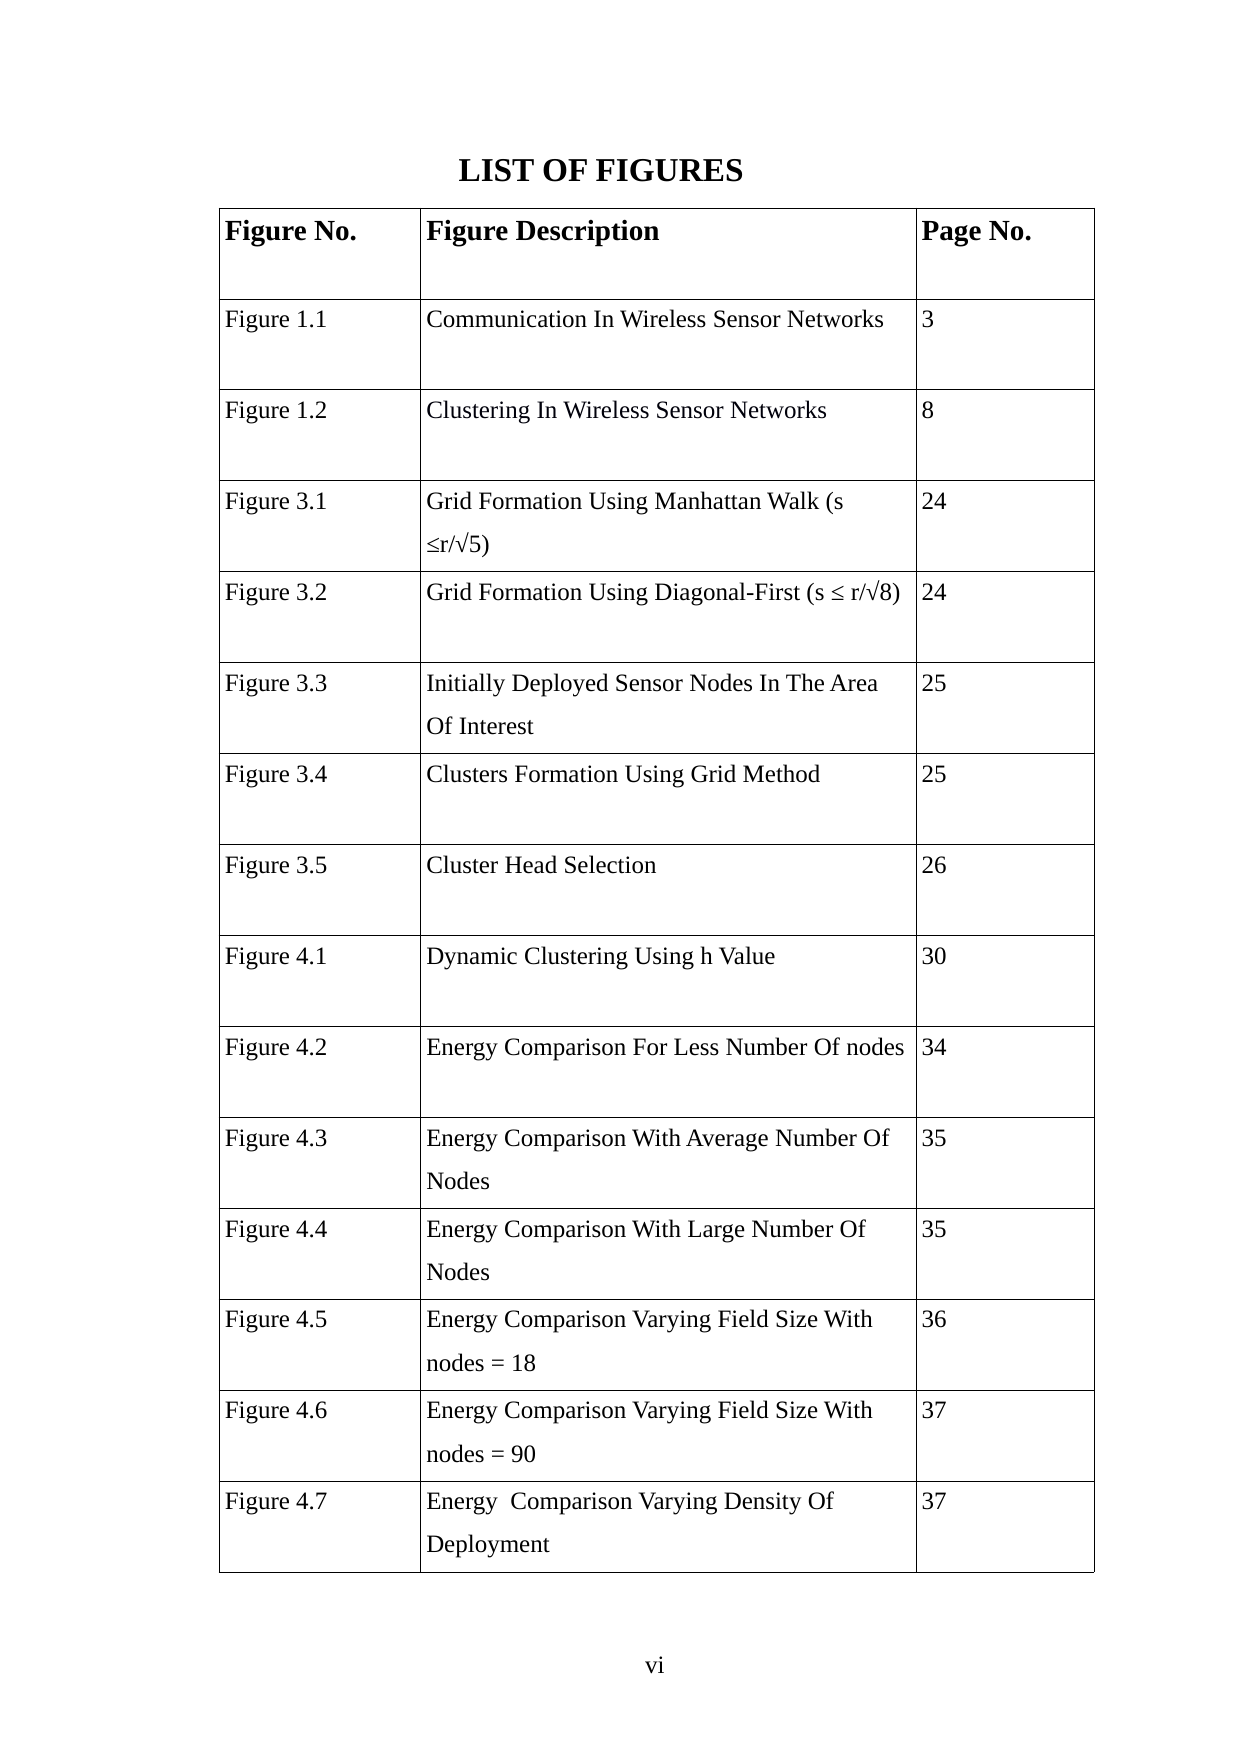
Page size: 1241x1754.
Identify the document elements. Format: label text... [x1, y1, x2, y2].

table_cell Figure 4.3 [220, 1118, 420, 1208]
table_cell Clusters Formation Using Grid Method [421, 754, 916, 844]
table_header Figure Description [421, 209, 916, 298]
table_cell Figure 1.1 [220, 300, 420, 389]
table_cell Figure 4.5 [220, 1300, 420, 1390]
table_cell 37 [917, 1482, 1094, 1572]
table_header Page No. [917, 209, 1094, 298]
table_cell 24 [917, 481, 1094, 571]
table_cell Figure 1.2 [220, 390, 420, 480]
table_cell Figure 4.2 [220, 1027, 420, 1117]
table_cell 36 [917, 1300, 1094, 1390]
table_cell 35 [917, 1118, 1094, 1208]
table_cell Energy Comparison With Average Number Of Nodes [421, 1118, 916, 1208]
table_cell Energy Comparison Varying Field Size With nodes = 90 [421, 1391, 916, 1481]
table_cell Figure 3.1 [220, 481, 420, 571]
table_cell Figure 3.3 [220, 663, 420, 753]
table_cell Communication In Wireless Sensor Networks [421, 300, 916, 389]
table_cell Figure 4.1 [220, 936, 420, 1026]
table_cell Energy Comparison With Large Number Of Nodes [421, 1209, 916, 1299]
table_cell 30 [917, 936, 1094, 1026]
table_cell 37 [917, 1391, 1094, 1481]
table_cell Figure 3.2 [220, 572, 420, 662]
text LIST OF FIGURES [225, 150, 1090, 188]
table_cell Initially Deployed Sensor Nodes In The Area Of Interest [421, 663, 916, 753]
table_cell Grid Formation Using Diagonal-First (s ≤ r/√8) [421, 572, 916, 662]
table_cell Cluster Head Selection [421, 845, 916, 935]
table_cell Energy Comparison Varying Density Of Deployment [421, 1482, 916, 1572]
table_cell 25 [917, 754, 1094, 844]
table_cell Figure 3.4 [220, 754, 420, 844]
table_cell Clustering In Wireless Sensor Networks [421, 390, 916, 480]
table_cell Figure 4.6 [220, 1391, 420, 1481]
table_cell Dynamic Clustering Using h Value [421, 936, 916, 1026]
table_header Figure No. [220, 209, 420, 298]
table_cell Energy Comparison For Less Number Of nodes [421, 1027, 916, 1117]
table_cell 25 [917, 663, 1094, 753]
table_cell Figure 4.4 [220, 1209, 420, 1299]
table_cell 24 [917, 572, 1094, 662]
table_cell Energy Comparison Varying Field Size With nodes = 18 [421, 1300, 916, 1390]
table_cell 26 [917, 845, 1094, 935]
table_cell Grid Formation Using Manhattan Walk (s ≤r/√5) [421, 481, 916, 571]
table_cell 35 [917, 1209, 1094, 1299]
table_cell 8 [917, 390, 1094, 480]
table_cell 34 [917, 1027, 1094, 1117]
table_cell Figure 4.7 [220, 1482, 420, 1572]
table_cell Figure 3.5 [220, 845, 420, 935]
table_cell 3 [917, 300, 1094, 389]
